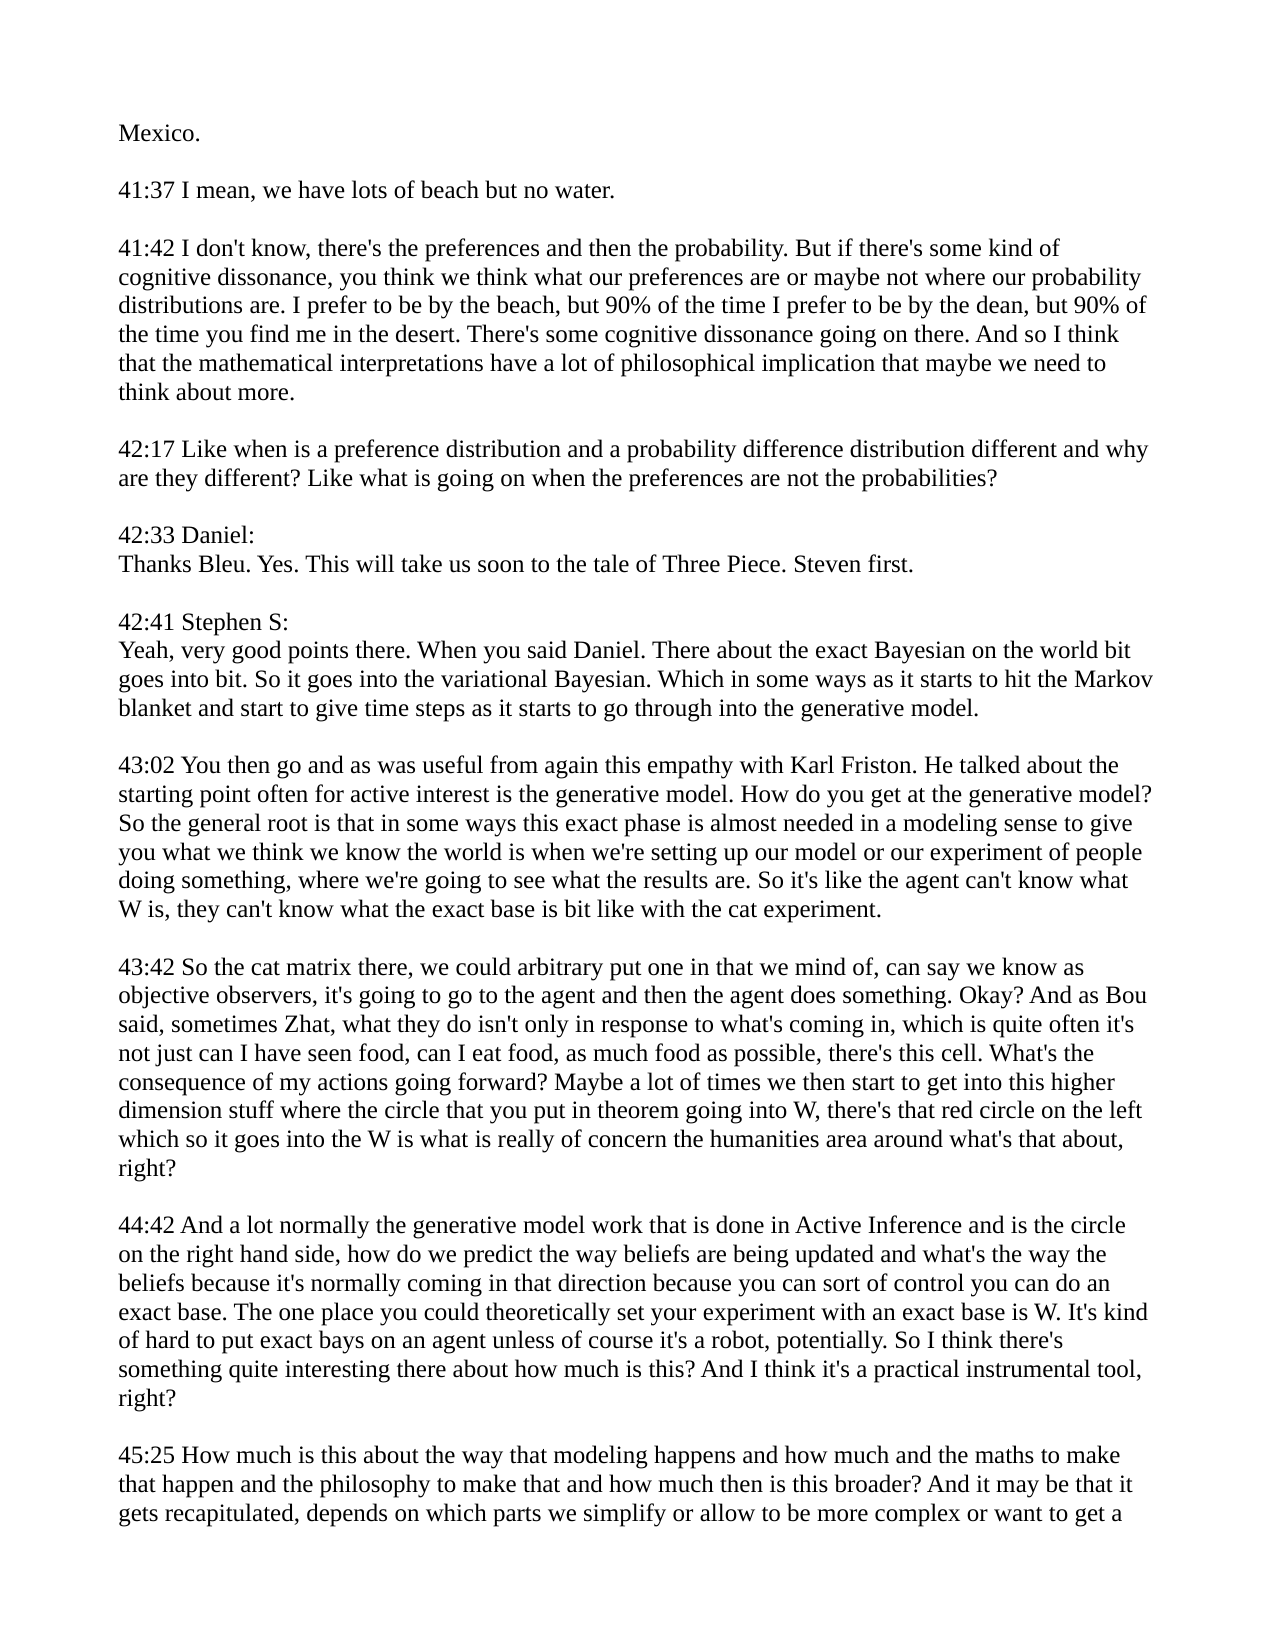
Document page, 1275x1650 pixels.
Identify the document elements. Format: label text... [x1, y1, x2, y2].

text Mexico. 41:37 I mean, we have lots of beach but no water. 41:42 I don't know, there's the preferences and then the probability. But if there's some kind of cognitive dissonance, you think we think what our preferences are or maybe not where our probability distributions are. I prefer to be by the beach, but 90% of the time I prefer to be by the dean, but 90% of the time you find me in the desert. There's some cognitive dissonance going on there. And so I think that the mathematical interpretations have a lot of philosophical implication that maybe we need to think about more. 42:17 Like when is a preference distribution and a probability difference distribution different and why are they different? Like what is going on when the preferences are not the probabilities? 42:33 Daniel: Thanks Bleu. Yes. This will take us soon to the tale of Three Piece. Steven first. 42:41 Stephen S: Yeah, very good points there. When you said Daniel. There about the exact Bayesian on the world bit goes into bit. So it goes into the variational Bayesian. Which in some ways as it starts to hit the Markov blanket and start to give time steps as it starts to go through into the generative model. 43:02 You then go and as was useful from again this empathy with Karl Friston. He talked about the starting point often for active interest is the generative model. How do you get at the generative model? So the general root is that in some ways this exact phase is almost needed in a modeling sense to give you what we think we know the world is when we're setting up our model or our experiment of people doing something, where we're going to see what the results are. So it's like the agent can't know what W is, they can't know what the exact base is bit like with the cat experiment. 43:42 So the cat matrix there, we could arbitrary put one in that we mind of, can say we know as objective observers, it's going to go to the agent and then the agent does something. Okay? And as Bou said, sometimes Zhat, what they do isn't only in response to what's coming in, which is quite often it's not just can I have seen food, can I eat food, as much food as possible, there's this cell. What's the consequence of my actions going forward? Maybe a lot of times we then start to get into this higher dimension stuff where the circle that you put in theorem going into W, there's that red circle on the left which so it goes into the W is what is really of concern the humanities area around what's that about, right? 44:42 And a lot normally the generative model work that is done in Active Inference and is the circle on the right hand side, how do we predict the way beliefs are being updated and what's the way the beliefs because it's normally coming in that direction because you can sort of control you can do an exact base. The one place you could theoretically set your experiment with an exact base is W. It's kind of hard to put exact bays on an agent unless of course it's a robot, potentially. So I think there's something quite interesting there about how much is this? And I think it's a practical instrumental tool, right? 45:25 How much is this about the way that modeling happens and how much and the maths to make that happen and the philosophy to make that and how much then is this broader? And it may be that it gets recapitulated, depends on which parts we simplify or allow to be more complex or want to get a [118, 118, 1157, 1527]
